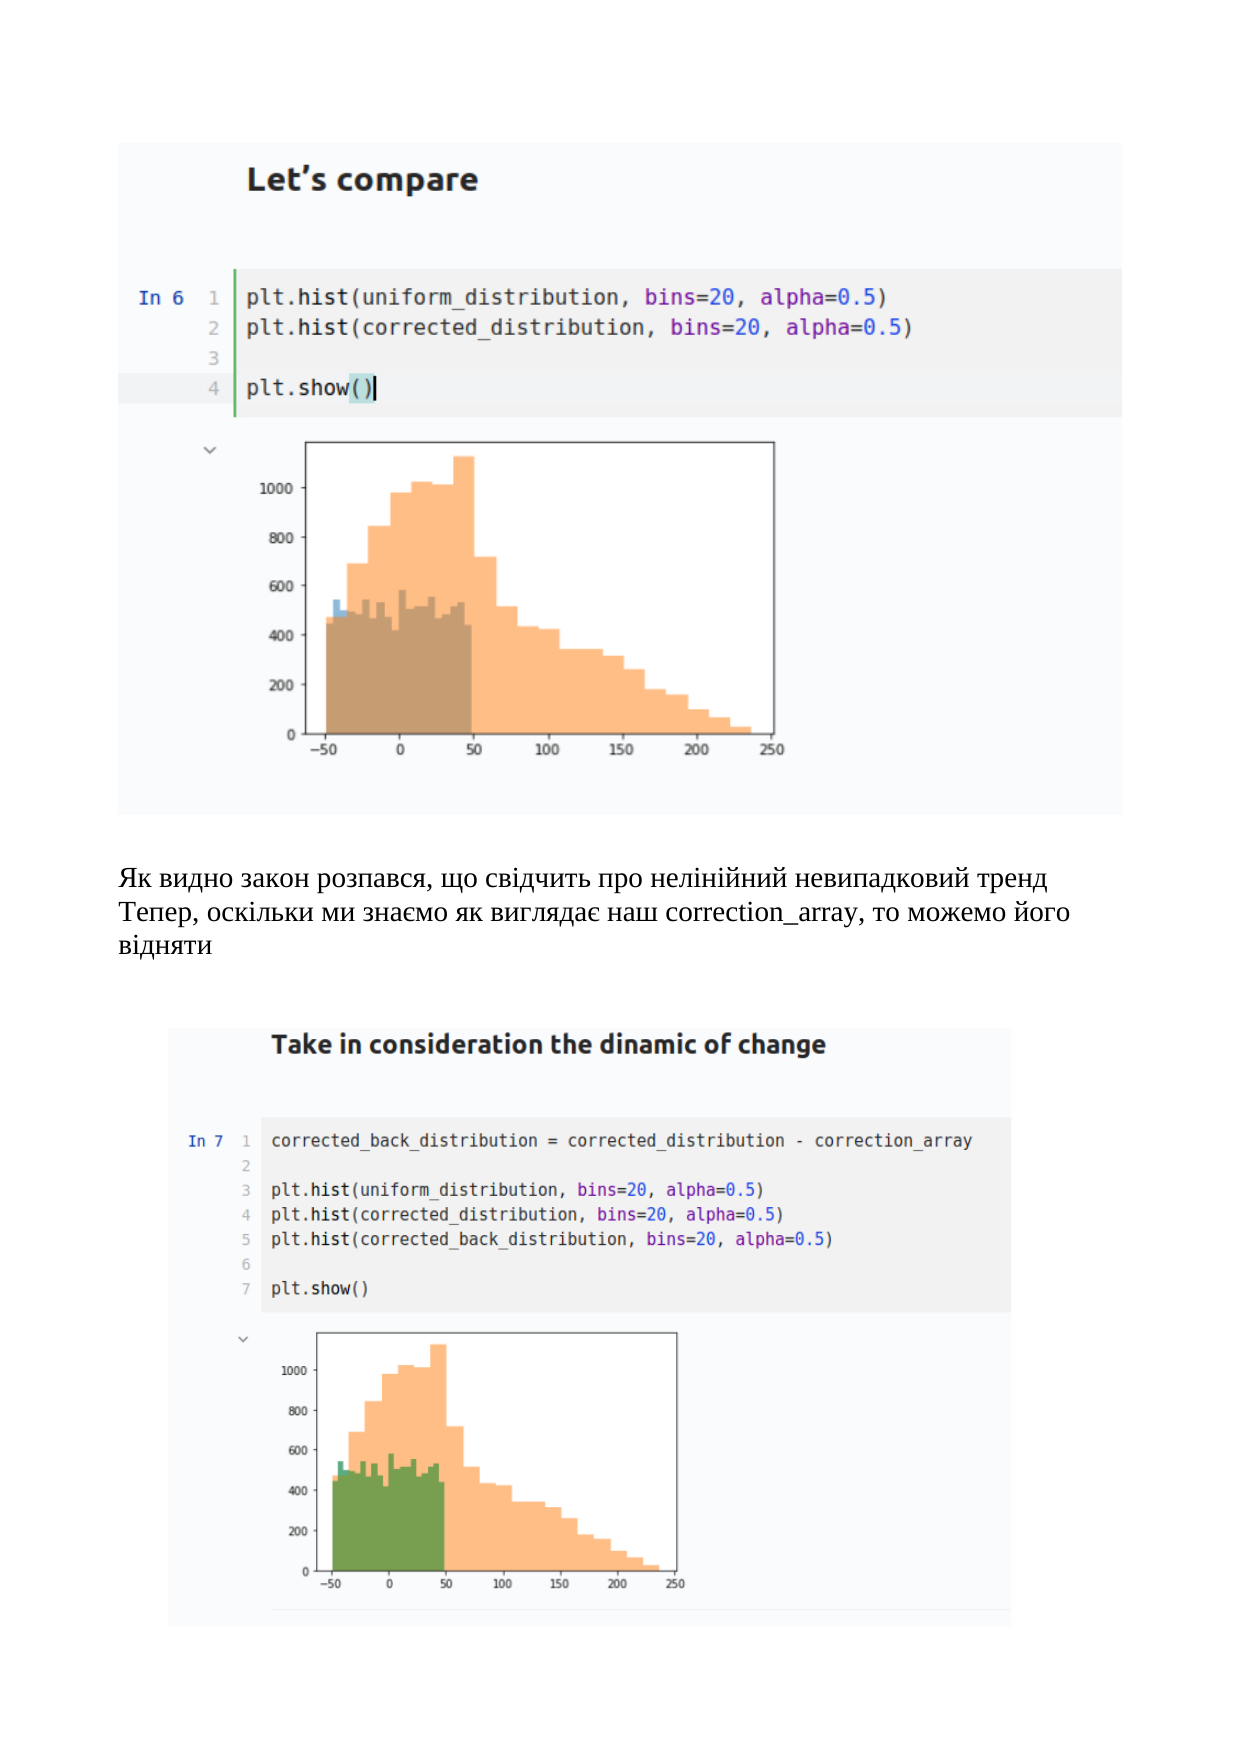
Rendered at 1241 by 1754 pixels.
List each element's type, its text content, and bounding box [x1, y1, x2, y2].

picture [118, 143, 1123, 815]
picture [168, 1028, 1012, 1627]
text Як видно закон розпався, що свідчить про нелінійний невипадковий тренд Тепер, оскільки ми знаємо як виглядає наш correction_array, то можемо його відняти [118, 860, 1122, 994]
